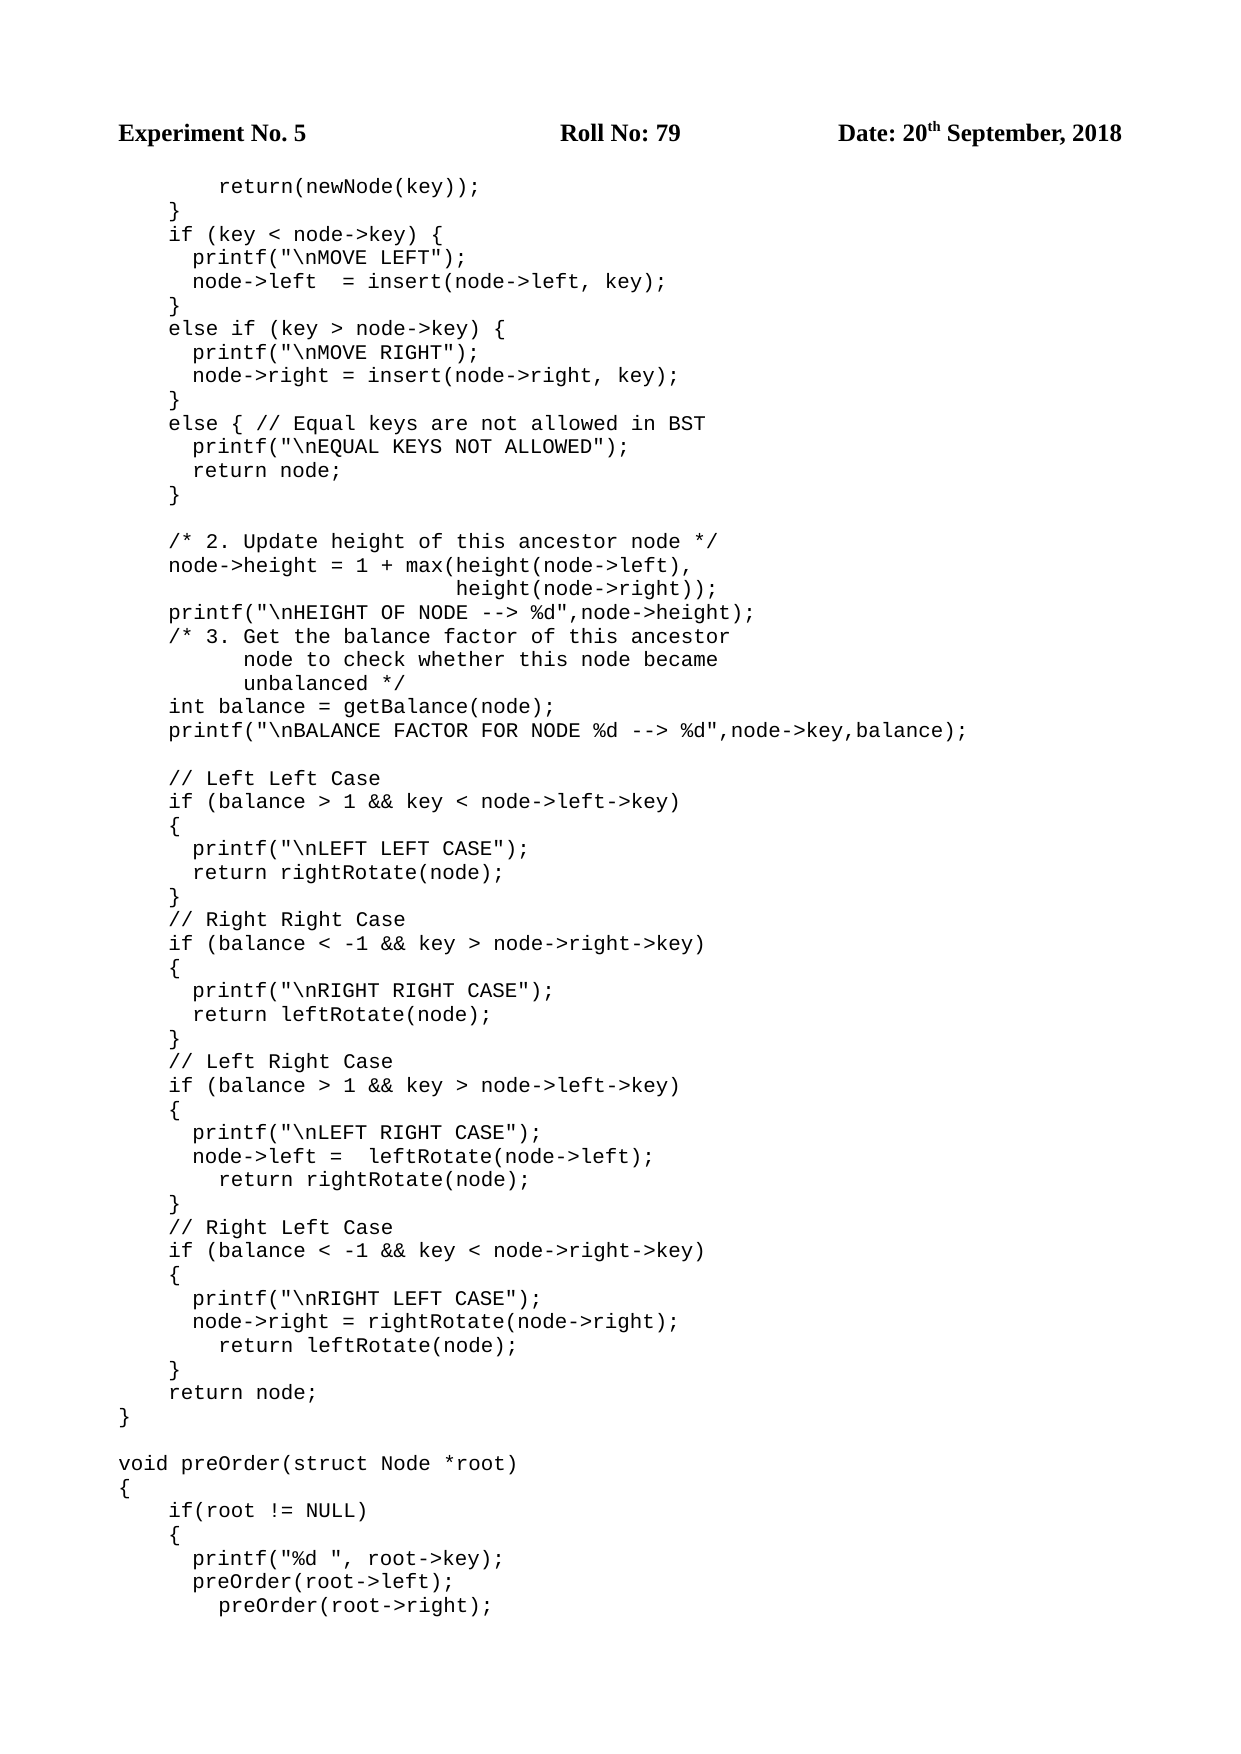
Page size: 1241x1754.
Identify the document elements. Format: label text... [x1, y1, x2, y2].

text printf("\nRIGHT LEFT CASE"); [118, 1288, 1122, 1311]
text { [118, 1524, 1122, 1548]
text } [118, 1193, 1122, 1217]
text printf("\nBALANCE FACTOR FOR NODE %d --> %d",node->key,balance); [118, 720, 1122, 744]
text if (balance < -1 && key < node->right->key) [118, 1240, 1122, 1264]
text // Left Left Case [118, 767, 1122, 791]
text printf("\nEQUAL KEYS NOT ALLOWED"); [118, 436, 1122, 460]
text return leftRotate(node); [118, 1004, 1122, 1028]
text else { // Equal keys are not allowed in BST [118, 413, 1122, 436]
text printf("%d ", root->key); [118, 1548, 1122, 1571]
text void preOrder(struct Node *root) [118, 1453, 1122, 1477]
text height(node->right)); [118, 578, 1122, 602]
text node->left = leftRotate(node->left); [118, 1146, 1122, 1169]
text } [118, 886, 1122, 909]
text if (balance > 1 && key < node->left->key) [118, 791, 1122, 815]
text { [118, 957, 1122, 980]
text } [118, 1028, 1122, 1051]
text } [118, 389, 1122, 413]
text } [118, 200, 1122, 224]
text printf("\nMOVE RIGHT"); [118, 342, 1122, 366]
text printf("\nMOVE LEFT"); [118, 247, 1122, 271]
text node->right = insert(node->right, key); [118, 366, 1122, 389]
text else if (key > node->key) { [118, 318, 1122, 342]
text return(newNode(key)); [118, 176, 1122, 200]
text // Left Right Case [118, 1051, 1122, 1075]
text return rightRotate(node); [118, 862, 1122, 886]
text printf("\nRIGHT RIGHT CASE"); [118, 980, 1122, 1004]
text { [118, 1264, 1122, 1288]
text return node; [118, 460, 1122, 484]
text } [118, 1359, 1122, 1382]
text node to check whether this node became [118, 649, 1122, 673]
text printf("\nLEFT LEFT CASE"); [118, 838, 1122, 862]
text printf("\nLEFT RIGHT CASE"); [118, 1122, 1122, 1146]
text node->height = 1 + max(height(node->left), [118, 555, 1122, 578]
text if (balance < -1 && key > node->right->key) [118, 933, 1122, 957]
text /* 2. Update height of this ancestor node */ [118, 531, 1122, 555]
text return node; [118, 1382, 1122, 1406]
text return rightRotate(node); [118, 1169, 1122, 1193]
text if(root != NULL) [118, 1501, 1122, 1524]
text { [118, 1098, 1122, 1122]
text { [118, 815, 1122, 838]
text // Right Right Case [118, 909, 1122, 933]
text int balance = getBalance(node); [118, 697, 1122, 720]
text } [118, 294, 1122, 318]
text node->right = rightRotate(node->right); [118, 1311, 1122, 1335]
text } [118, 484, 1122, 507]
text preOrder(root->left); [118, 1571, 1122, 1595]
text unbalanced */ [118, 673, 1122, 697]
text printf("\nHEIGHT OF NODE --> %d",node->height); [118, 602, 1122, 626]
text preOrder(root->right); [118, 1595, 1122, 1619]
text { [118, 1477, 1122, 1501]
text /* 3. Get the balance factor of this ancestor [118, 626, 1122, 649]
text node->left = insert(node->left, key); [118, 271, 1122, 294]
text if (balance > 1 && key > node->left->key) [118, 1075, 1122, 1098]
text if (key < node->key) { [118, 224, 1122, 247]
text // Right Left Case [118, 1217, 1122, 1240]
text } [118, 1406, 1122, 1429]
text return leftRotate(node); [118, 1335, 1122, 1359]
